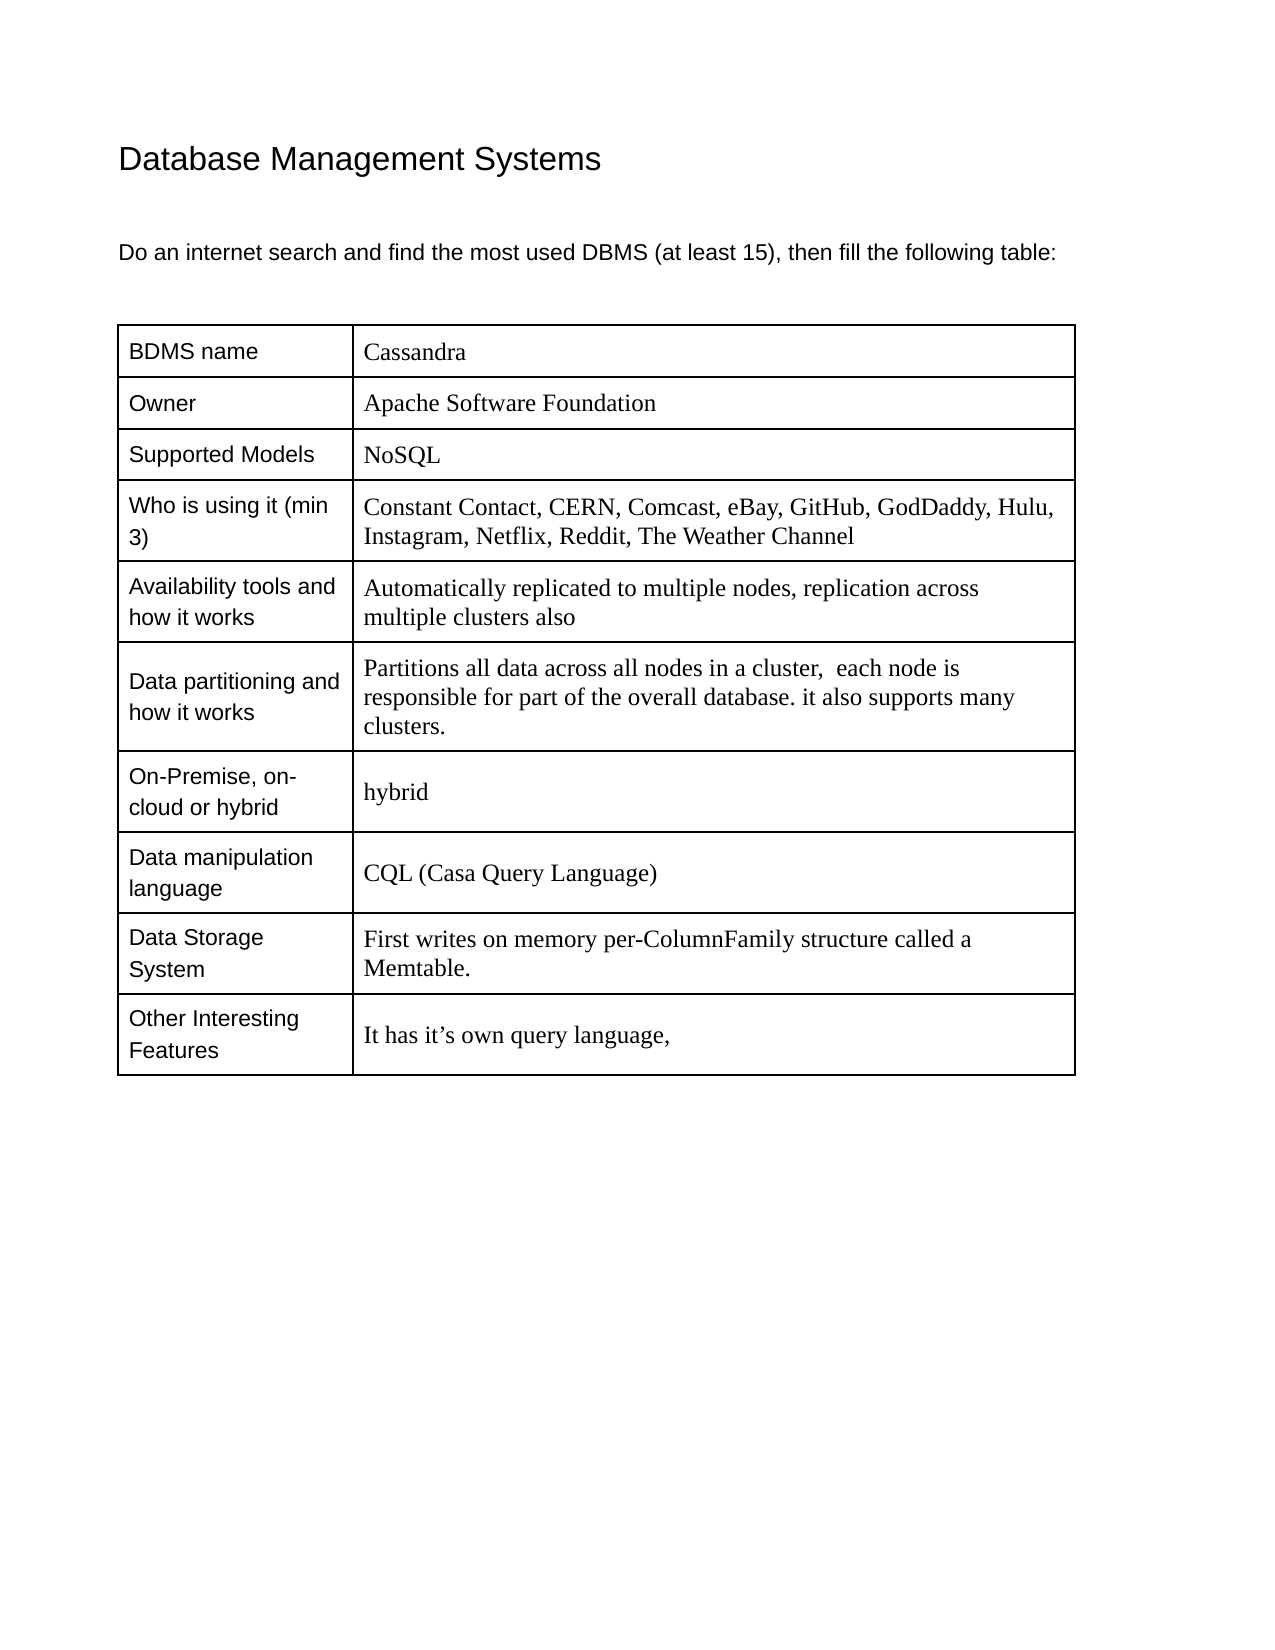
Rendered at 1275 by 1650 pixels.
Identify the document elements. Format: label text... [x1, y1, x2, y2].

table_cell Data manipulation language [119, 833, 352, 912]
text Do an internet search and find the most used DBMS (at least 15), then fill the following table: [118, 239, 1157, 265]
table_cell Apache Software Foundation [354, 378, 1074, 428]
table_cell Constant Contact, CERN, Comcast, eBay, GitHub, GodDaddy, Hulu, Instagram, Netflix, Reddit, The Weather Channel [354, 481, 1074, 560]
table_cell NoSQL [354, 430, 1074, 479]
table_cell Owner [119, 378, 352, 428]
table_cell Data partitioning and how it works [119, 643, 352, 750]
table_cell On-Premise, on-cloud or hybrid [119, 752, 352, 831]
subtitle Database Management Systems [118, 139, 1157, 177]
table_cell Partitions all data across all nodes in a cluster, each node is responsible for part of the overall database. it also supports many clusters. [354, 643, 1074, 750]
table_cell Other Interesting Features [119, 995, 352, 1073]
table_cell CQL (Casa Query Language) [354, 833, 1074, 912]
table_cell hybrid [354, 752, 1074, 831]
table_header BDMS name [119, 326, 352, 376]
table_cell It has it’s own query language, [354, 995, 1074, 1073]
table_header Cassandra [354, 326, 1074, 376]
table_cell Data Storage System [119, 914, 352, 993]
table_cell Supported Models [119, 430, 352, 479]
table_cell Automatically replicated to multiple nodes, replication across multiple clusters also [354, 562, 1074, 641]
table_cell First writes on memory per-ColumnFamily structure called a Memtable. [354, 914, 1074, 993]
table_cell Availability tools and how it works [119, 562, 352, 641]
table_cell Who is using it (min 3) [119, 481, 352, 560]
